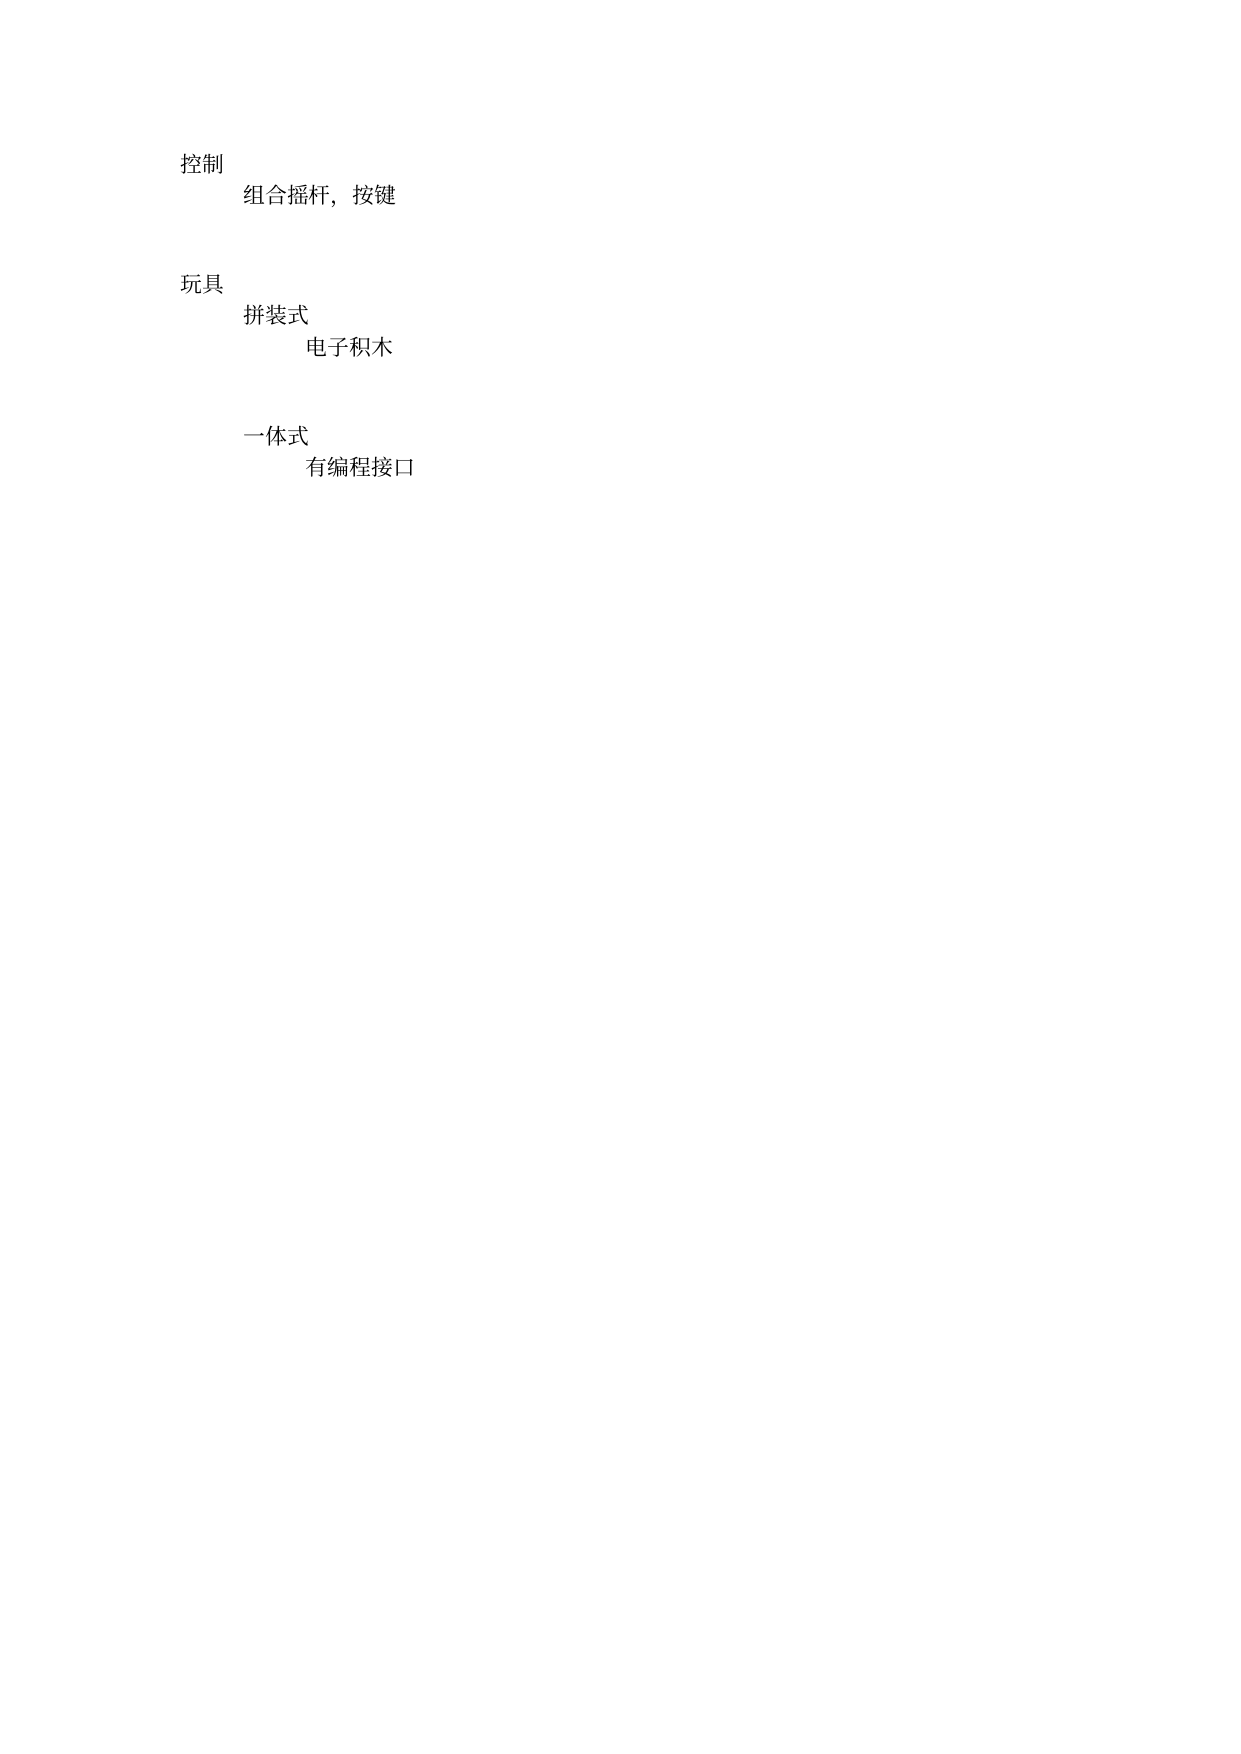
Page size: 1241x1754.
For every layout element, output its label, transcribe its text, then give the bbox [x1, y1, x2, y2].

text 玩具 [181, 267, 1122, 299]
text 有编程接口 [306, 451, 1122, 482]
text 一体式 [243, 419, 1122, 451]
text 拼装式 [243, 299, 1122, 330]
text 电子积木 [306, 330, 1122, 362]
text 控制 [181, 147, 1122, 178]
text 组合摇杆，按键 [243, 178, 1122, 210]
